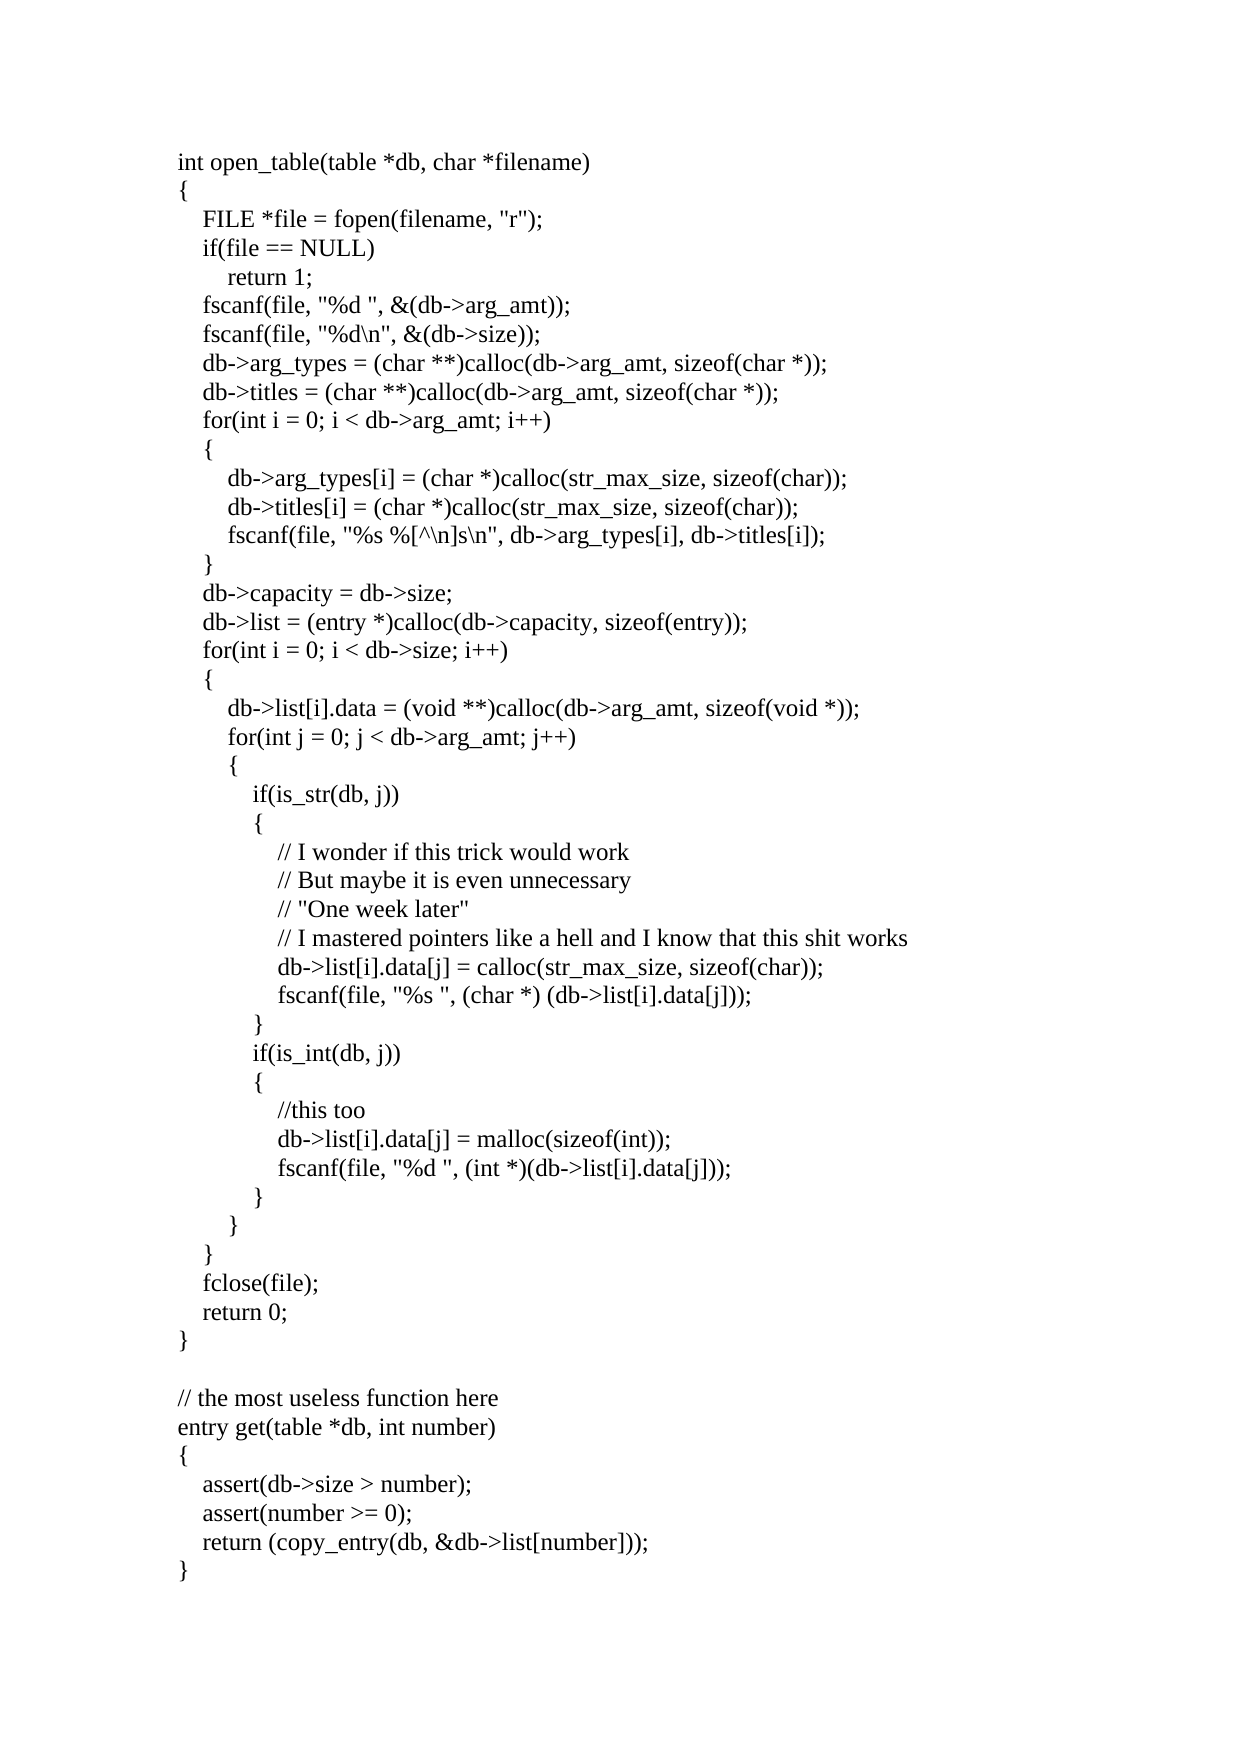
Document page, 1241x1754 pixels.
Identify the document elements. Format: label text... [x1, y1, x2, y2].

text { [177, 434, 1152, 463]
text } [177, 1211, 1152, 1239]
text db->titles = (char **)calloc(db->arg_amt, sizeof(char *)); [177, 377, 1152, 406]
text { [177, 664, 1152, 693]
text fclose(file); [177, 1268, 1152, 1297]
text if(is_int(db, j)) [177, 1038, 1152, 1067]
text for(int i = 0; i < db->size; i++) [177, 636, 1152, 664]
text for(int i = 0; i < db->arg_amt; i++) [177, 406, 1152, 434]
text { [177, 1067, 1152, 1096]
text entry get(table *db, int number) [177, 1412, 1152, 1441]
text assert(db->size > number); [177, 1469, 1152, 1498]
text } [177, 1326, 1152, 1354]
text return (copy_entry(db, &db->list[number])); [177, 1527, 1152, 1556]
text db->capacity = db->size; [177, 578, 1152, 607]
text for(int j = 0; j < db->arg_amt; j++) [177, 722, 1152, 751]
text db->list[i].data[j] = calloc(str_max_size, sizeof(char)); [177, 952, 1152, 981]
text int open_table(table *db, char *filename) [177, 147, 1152, 176]
text FILE *file = fopen(filename, "r"); [177, 204, 1152, 233]
text // But maybe it is even unnecessary [177, 866, 1152, 894]
text } [177, 1556, 1152, 1584]
text { [177, 751, 1152, 779]
text } [177, 549, 1152, 578]
text db->list[i].data = (void **)calloc(db->arg_amt, sizeof(void *)); [177, 693, 1152, 722]
text } [177, 1182, 1152, 1211]
text db->arg_types[i] = (char *)calloc(str_max_size, sizeof(char)); [177, 463, 1152, 492]
text fscanf(file, "%d\n", &(db->size)); [177, 319, 1152, 348]
text if(is_str(db, j)) [177, 779, 1152, 808]
text // "One week later" [177, 894, 1152, 923]
text if(file == NULL) [177, 233, 1152, 262]
text return 0; [177, 1297, 1152, 1326]
text { [177, 808, 1152, 837]
text assert(number >= 0); [177, 1498, 1152, 1527]
text //this too [177, 1096, 1152, 1124]
text fscanf(file, "%s %[^\n]s\n", db->arg_types[i], db->titles[i]); [177, 521, 1152, 549]
text db->titles[i] = (char *)calloc(str_max_size, sizeof(char)); [177, 492, 1152, 521]
text fscanf(file, "%s ", (char *) (db->list[i].data[j])); [177, 981, 1152, 1009]
text // the most useless function here [177, 1383, 1152, 1412]
text fscanf(file, "%d ", &(db->arg_amt)); [177, 291, 1152, 319]
text // I wonder if this trick would work [177, 837, 1152, 866]
text { [177, 176, 1152, 204]
text return 1; [177, 262, 1152, 291]
text db->arg_types = (char **)calloc(db->arg_amt, sizeof(char *)); [177, 348, 1152, 377]
text db->list[i].data[j] = malloc(sizeof(int)); [177, 1124, 1152, 1153]
text { [177, 1441, 1152, 1469]
text fscanf(file, "%d ", (int *)(db->list[i].data[j])); [177, 1153, 1152, 1182]
text } [177, 1009, 1152, 1038]
text } [177, 1239, 1152, 1268]
text db->list = (entry *)calloc(db->capacity, sizeof(entry)); [177, 607, 1152, 636]
text // I mastered pointers like a hell and I know that this shit works [177, 923, 1152, 952]
